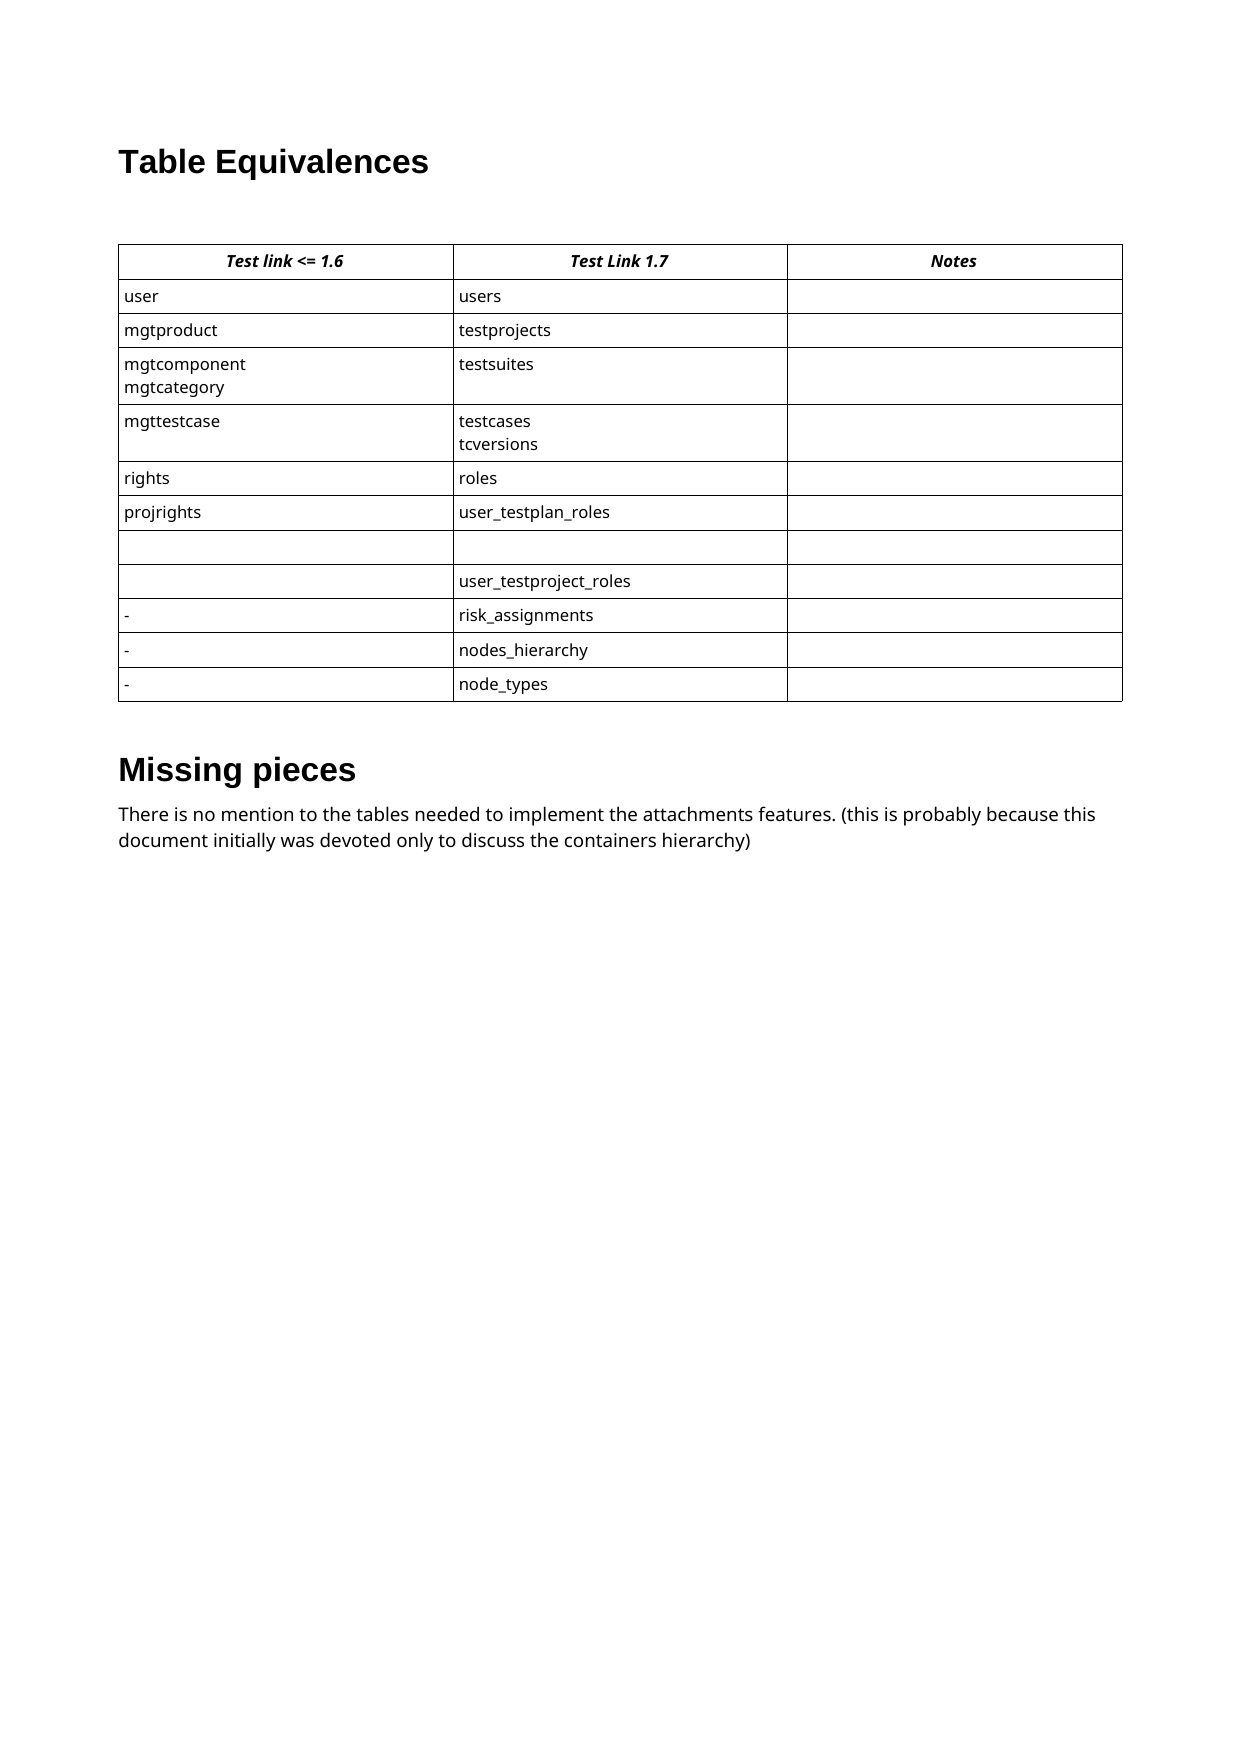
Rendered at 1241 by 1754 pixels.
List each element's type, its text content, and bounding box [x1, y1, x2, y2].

table_cell user [119, 280, 453, 313]
table_cell mgtcomponent mgtcategory [119, 348, 453, 404]
subtitle Missing pieces [118, 751, 1122, 789]
table_cell node_types [454, 668, 787, 701]
table_header Test Link 1.7 [454, 245, 787, 278]
table_cell - [119, 599, 453, 632]
text There is no mention to the tables needed to implement the attachments features. (this is probably because this document initially was devoted only to discuss the containers hierarchy) [118, 801, 1122, 852]
table_cell [788, 348, 1122, 404]
table_cell user_testplan_roles [454, 496, 787, 529]
table_cell roles [454, 462, 787, 495]
table_cell projrights [119, 496, 453, 529]
table_cell testcases tcversions [454, 405, 787, 461]
table_cell [119, 531, 453, 564]
table_cell [788, 462, 1122, 495]
table_cell [788, 280, 1122, 313]
table_cell user_testproject_roles [454, 565, 787, 598]
table_cell users [454, 280, 787, 313]
table_header Test link <= 1.6 [119, 245, 453, 278]
table_cell rights [119, 462, 453, 495]
table_cell [788, 599, 1122, 632]
table_header Notes [788, 245, 1122, 278]
table_cell - [119, 633, 453, 667]
table_cell - [119, 668, 453, 701]
table_cell [788, 531, 1122, 564]
table_cell [119, 565, 453, 598]
table_cell [788, 496, 1122, 529]
table_cell testsuites [454, 348, 787, 404]
table_cell [788, 565, 1122, 598]
table_cell [788, 668, 1122, 701]
table_cell mgtproduct [119, 314, 453, 347]
subtitle Table Equivalences [118, 143, 1122, 181]
table_cell [788, 405, 1122, 461]
table_cell mgttestcase [119, 405, 453, 461]
table_cell [454, 531, 787, 564]
table_cell [788, 314, 1122, 347]
table_cell [788, 633, 1122, 667]
table_cell testprojects [454, 314, 787, 347]
table_cell nodes_hierarchy [454, 633, 787, 667]
table_cell risk_assignments [454, 599, 787, 632]
